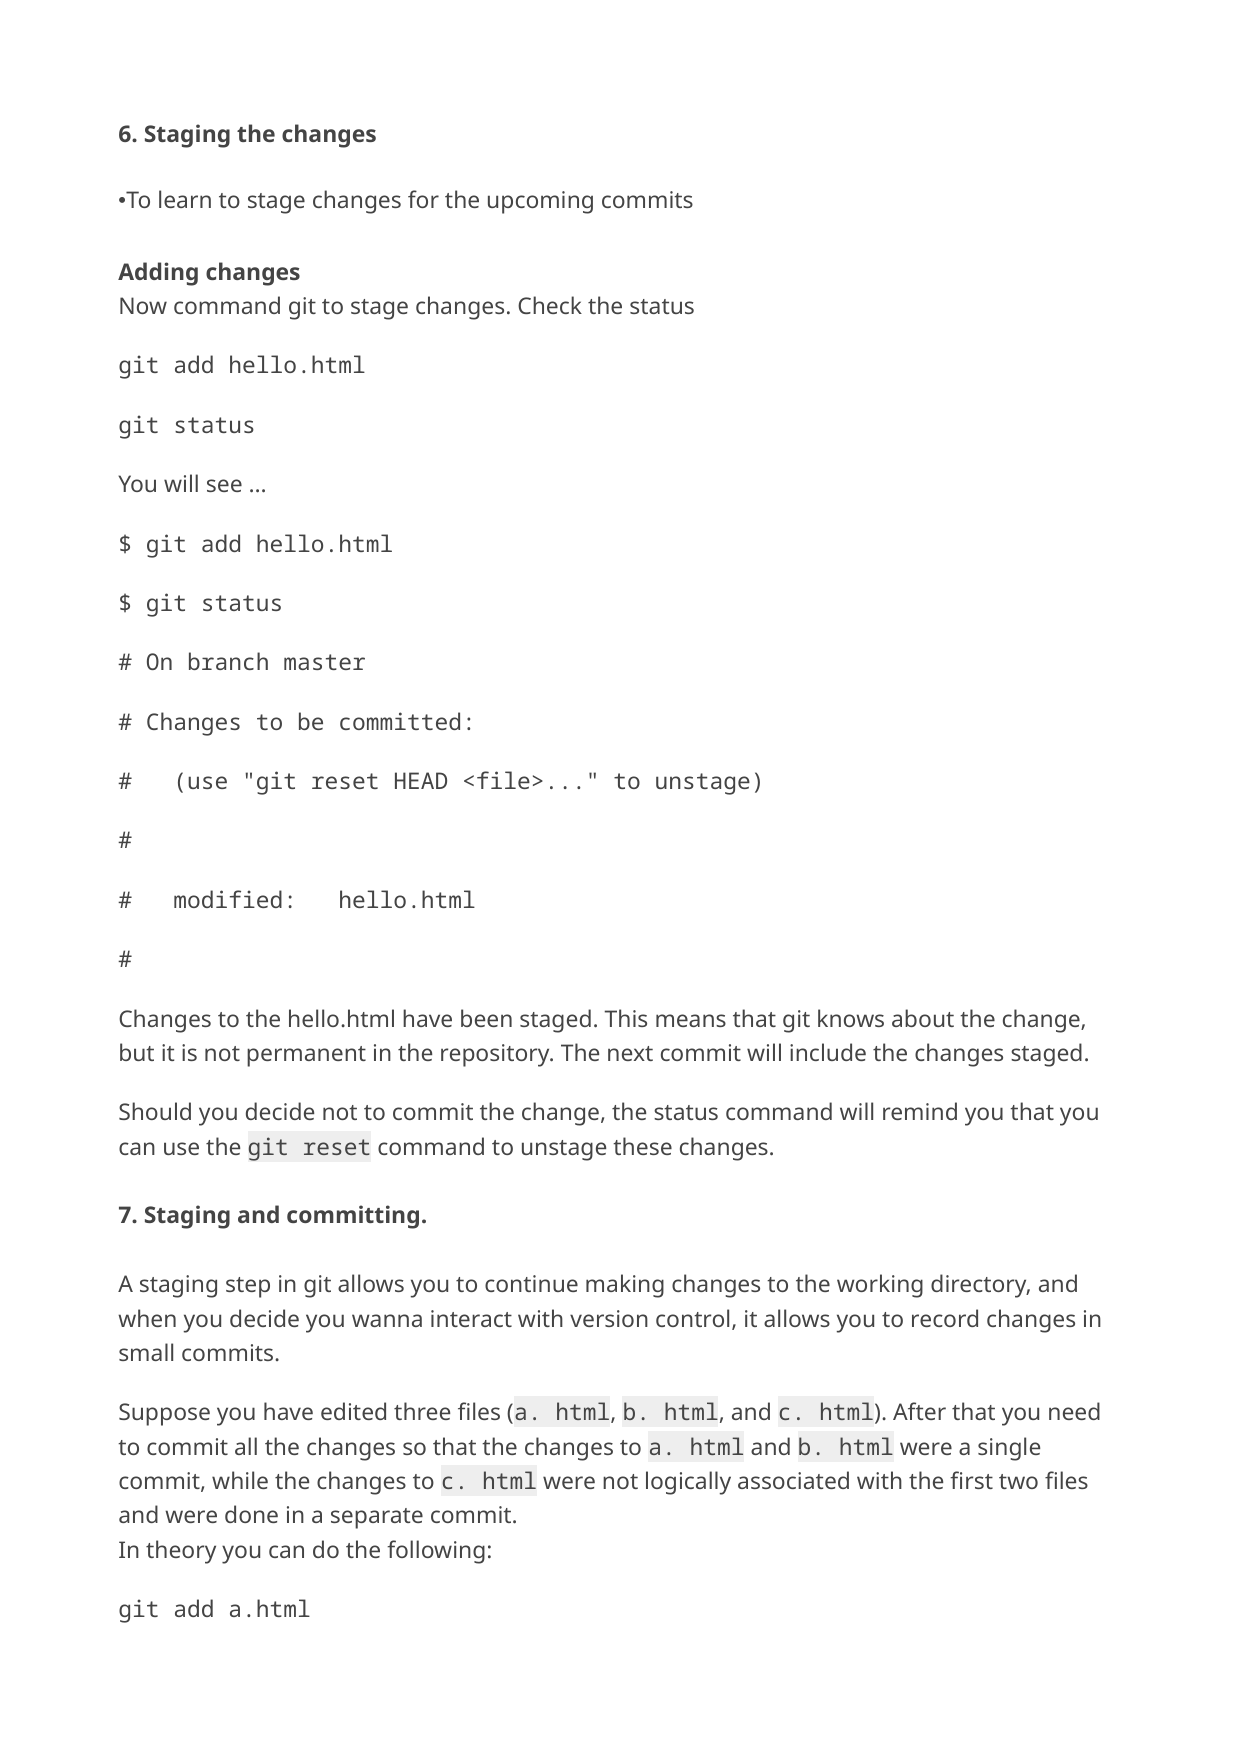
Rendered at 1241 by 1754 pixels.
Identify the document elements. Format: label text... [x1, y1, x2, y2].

text # On branch master [118, 643, 1122, 677]
subtitle Adding changes [118, 234, 1122, 287]
text git add a.html [118, 1590, 1122, 1624]
text # [118, 821, 1122, 856]
text # modified: hello.html [118, 881, 1122, 915]
text You will see …RESULT: [118, 465, 1122, 499]
text Now command git to stage changes. Check the statusRUN: [118, 287, 1122, 321]
text # Changes to be committed: [118, 702, 1122, 737]
text git add hello.html [118, 346, 1122, 381]
text Changes to the hello.html have been staged. This means that git knows about the change, but it is not permanent in the repository. The next commit will include the changes staged. [118, 999, 1122, 1068]
subtitle 6. Staging the changes [118, 118, 1122, 149]
text $ git status [118, 584, 1122, 618]
subtitle 7. Staging and committing. [118, 1196, 1122, 1231]
text A staging step in git allows you to continue making changes to the working directory, and when you decide you wanna interact with version control, it allows you to record changes in small commits. [118, 1265, 1122, 1368]
text In theory you can do the following: [118, 1531, 1122, 1565]
text $ git add hello.html [118, 524, 1122, 559]
text Should you decide not to commit the change, the status command will remind you that you can use the git reset command to unstage these changes. [118, 1093, 1122, 1162]
list To learn to stage changes for the upcoming commits [118, 181, 1122, 215]
text Suppose you have edited three files (a. html, b. html, and c. html). After that you need to commit all the changes so that the changes to a. html and b. html were a single commit, while the changes to c. html were not logically associated with the first two files and were done in a separate commit. [118, 1393, 1122, 1531]
text # (use "git reset HEAD <file>..." to unstage) [118, 762, 1122, 796]
text # [118, 940, 1122, 974]
text git status [118, 406, 1122, 440]
